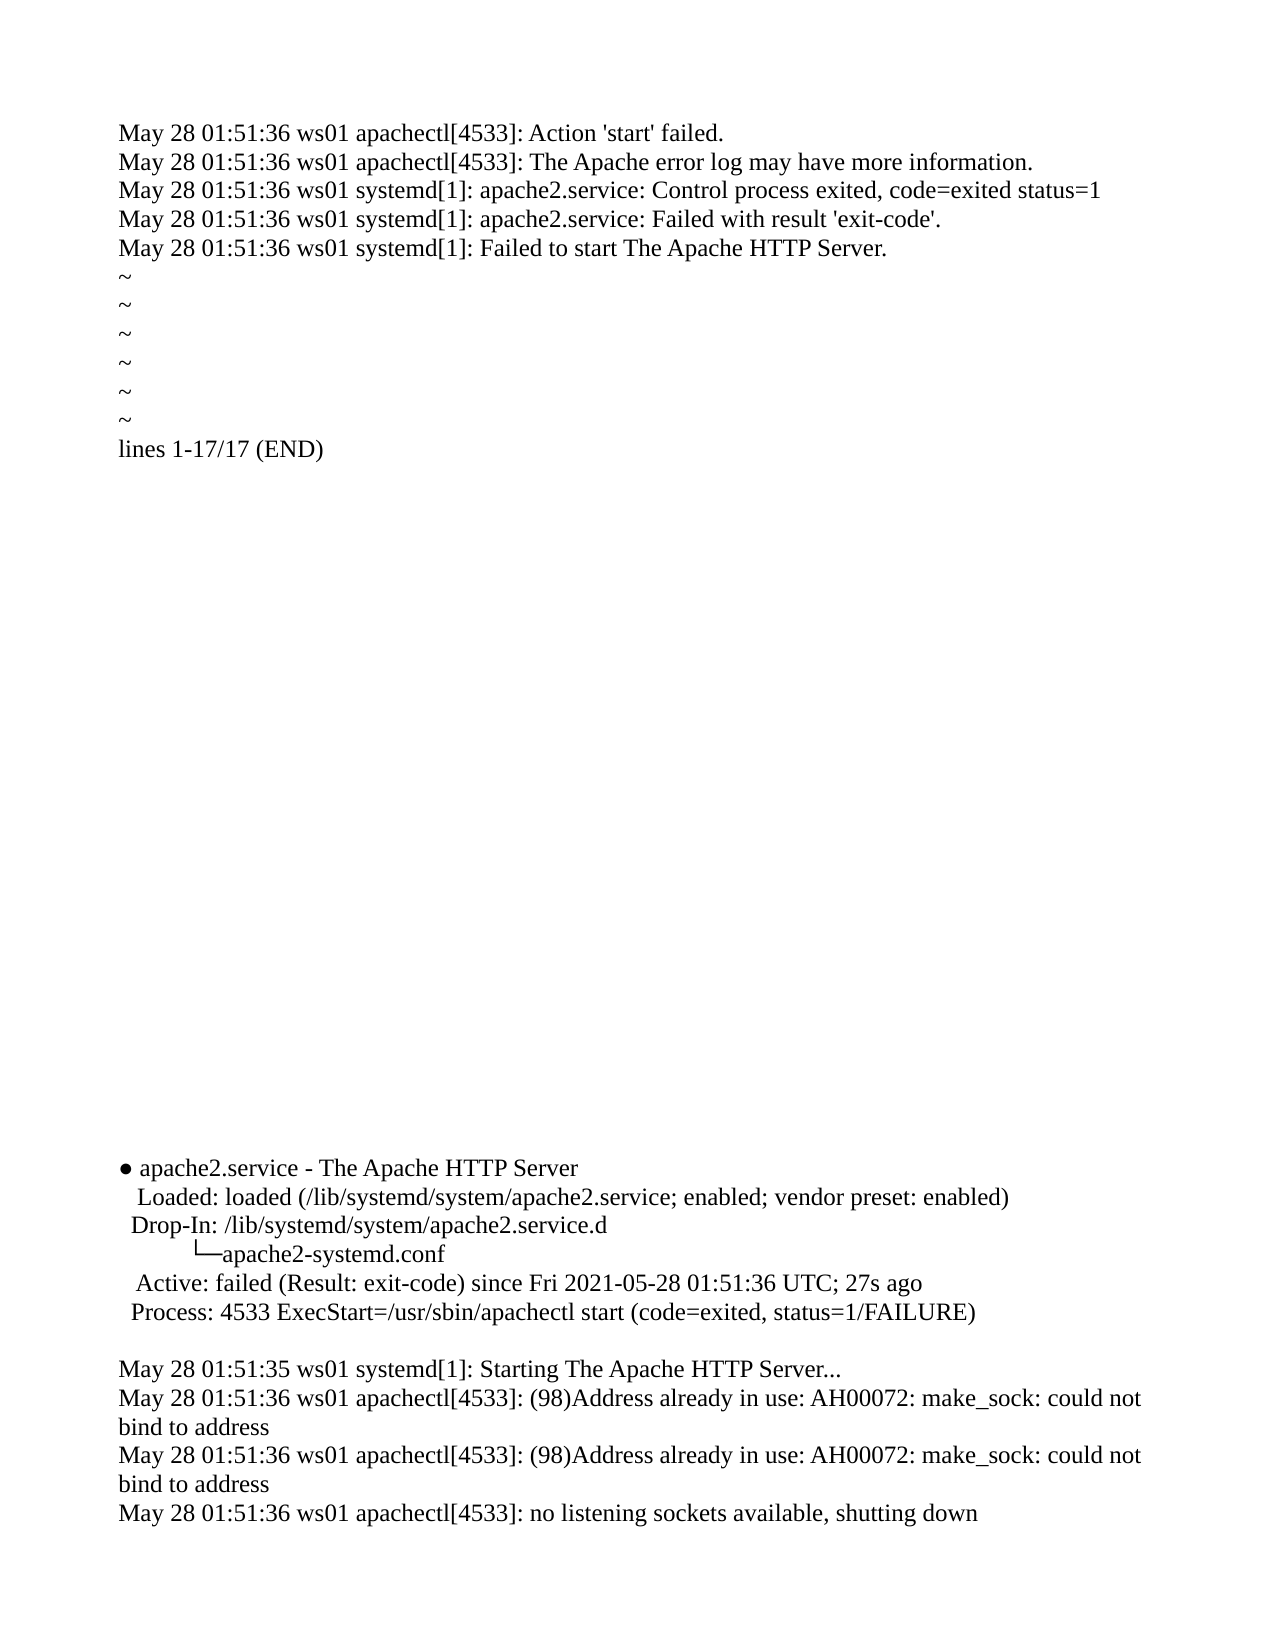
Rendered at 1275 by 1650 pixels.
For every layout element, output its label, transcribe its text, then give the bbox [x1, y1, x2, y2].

text May 28 01:51:36 ws01 apachectl[4533]: (98)Address already in use: AH00072: make_sock: could not bind to address [118, 1383, 1157, 1441]
text May 28 01:51:36 ws01 systemd[1]: apache2.service: Control process exited, code=exited status=1 [118, 176, 1157, 204]
text Drop-In: /lib/systemd/system/apache2.service.d [118, 1211, 1157, 1239]
text Loaded: loaded (/lib/systemd/system/apache2.service; enabled; vendor preset: enabled) [118, 1182, 1157, 1211]
text ~ [118, 348, 1157, 377]
text May 28 01:51:36 ws01 systemd[1]: Failed to start The Apache HTTP Server. [118, 233, 1157, 262]
text May 28 01:51:35 ws01 systemd[1]: Starting The Apache HTTP Server... [118, 1354, 1157, 1383]
text └─apache2-systemd.conf [118, 1239, 1157, 1268]
text Active: failed (Result: exit-code) since Fri 2021-05-28 01:51:36 UTC; 27s ago [118, 1268, 1157, 1297]
text ~ [118, 291, 1157, 319]
text lines 1-17/17 (END) [118, 434, 1157, 463]
text ~ [118, 406, 1157, 434]
text Process: 4533 ExecStart=/usr/sbin/apachectl start (code=exited, status=1/FAILURE) [118, 1297, 1157, 1326]
text May 28 01:51:36 ws01 apachectl[4533]: no listening sockets available, shutting down [118, 1498, 1157, 1527]
text ~ [118, 377, 1157, 406]
text May 28 01:51:36 ws01 apachectl[4533]: The Apache error log may have more information. [118, 147, 1157, 176]
text ● apache2.service - The Apache HTTP Server [118, 1153, 1157, 1182]
text ~ [118, 319, 1157, 348]
text May 28 01:51:36 ws01 apachectl[4533]: Action 'start' failed. [118, 118, 1157, 147]
text ~ [118, 262, 1157, 291]
text May 28 01:51:36 ws01 apachectl[4533]: (98)Address already in use: AH00072: make_sock: could not bind to address [118, 1441, 1157, 1498]
text May 28 01:51:36 ws01 systemd[1]: apache2.service: Failed with result 'exit-code'. [118, 204, 1157, 233]
